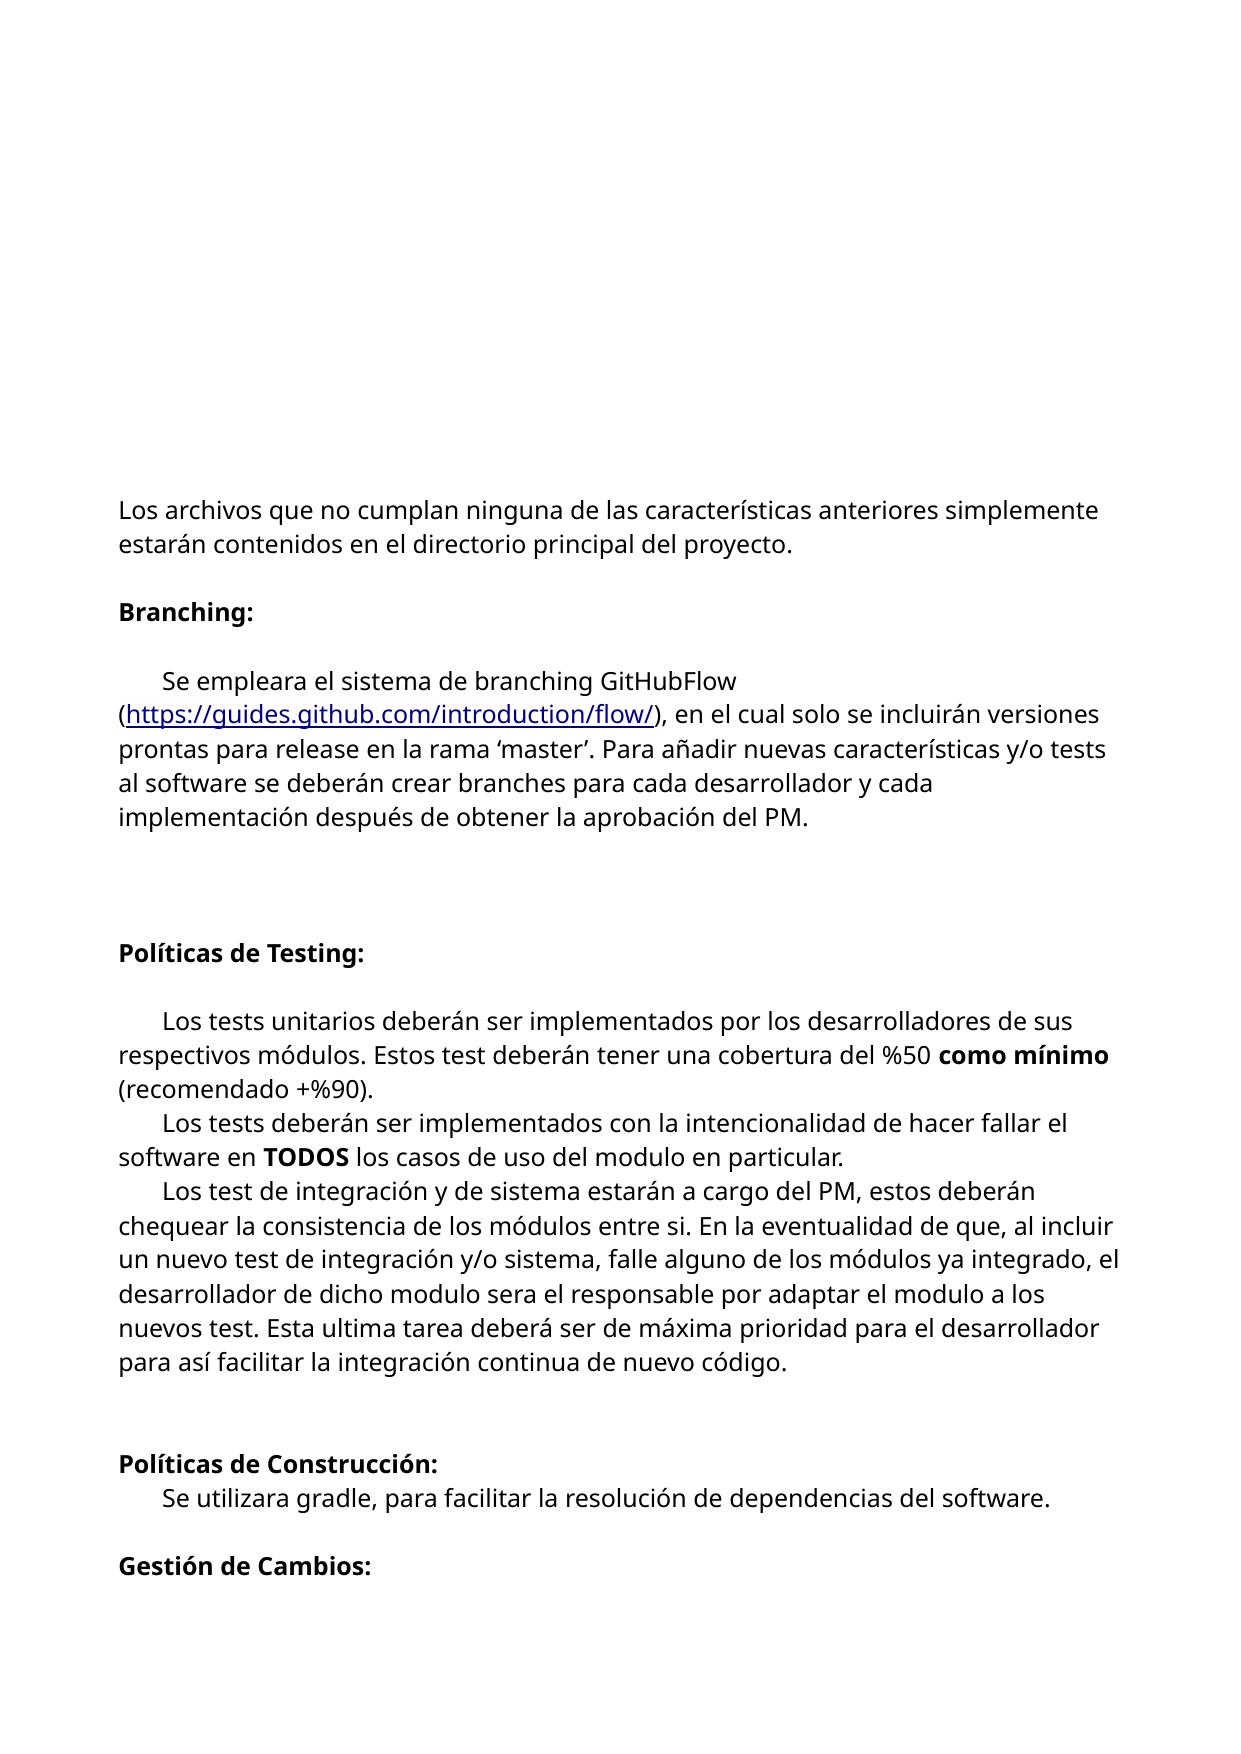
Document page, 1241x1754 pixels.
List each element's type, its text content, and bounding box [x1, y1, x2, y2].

text Branching: [118, 595, 1122, 629]
text Los tests deberán ser implementados con la intencionalidad de hacer fallar el software en TODOS los casos de uso del modulo en particular. [118, 1106, 1122, 1174]
text Políticas de Testing: [118, 936, 1122, 970]
text Se utilizara gradle, para facilitar la resolución de dependencias del software. [118, 1481, 1122, 1515]
text Los archivos que no cumplan ninguna de las características anteriores simplemente estarán contenidos en el directorio principal del proyecto. [118, 493, 1122, 561]
text Políticas de Construcción: [118, 1447, 1122, 1481]
text Los tests unitarios deberán ser implementados por los desarrolladores de sus respectivos módulos. Estos test deberán tener una cobertura del %50 como mínimo (recomendado +%90). [118, 1004, 1122, 1106]
text Los test de integración y de sistema estarán a cargo del PM, estos deberán chequear la consistencia de los módulos entre si. En la eventualidad de que, al incluir un nuevo test de integración y/o sistema, falle alguno de los módulos ya integrado, el desarrollador de dicho modulo sera el responsable por adaptar el modulo a los nuevos test. Esta ultima tarea deberá ser de máxima prioridad para el desarrollador para así facilitar la integración continua de nuevo código. [118, 1174, 1122, 1378]
text Se empleara el sistema de branching GitHubFlow (https://guides.github.com/introduction/flow/), en el cual solo se incluirán versiones prontas para release en la rama ‘master’. Para añadir nuevas características y/o tests al software se deberán crear branches para cada desarrollador y cada implementación después de obtener la aprobación del PM. [118, 663, 1122, 833]
text Gestión de Cambios: [118, 1549, 1122, 1583]
